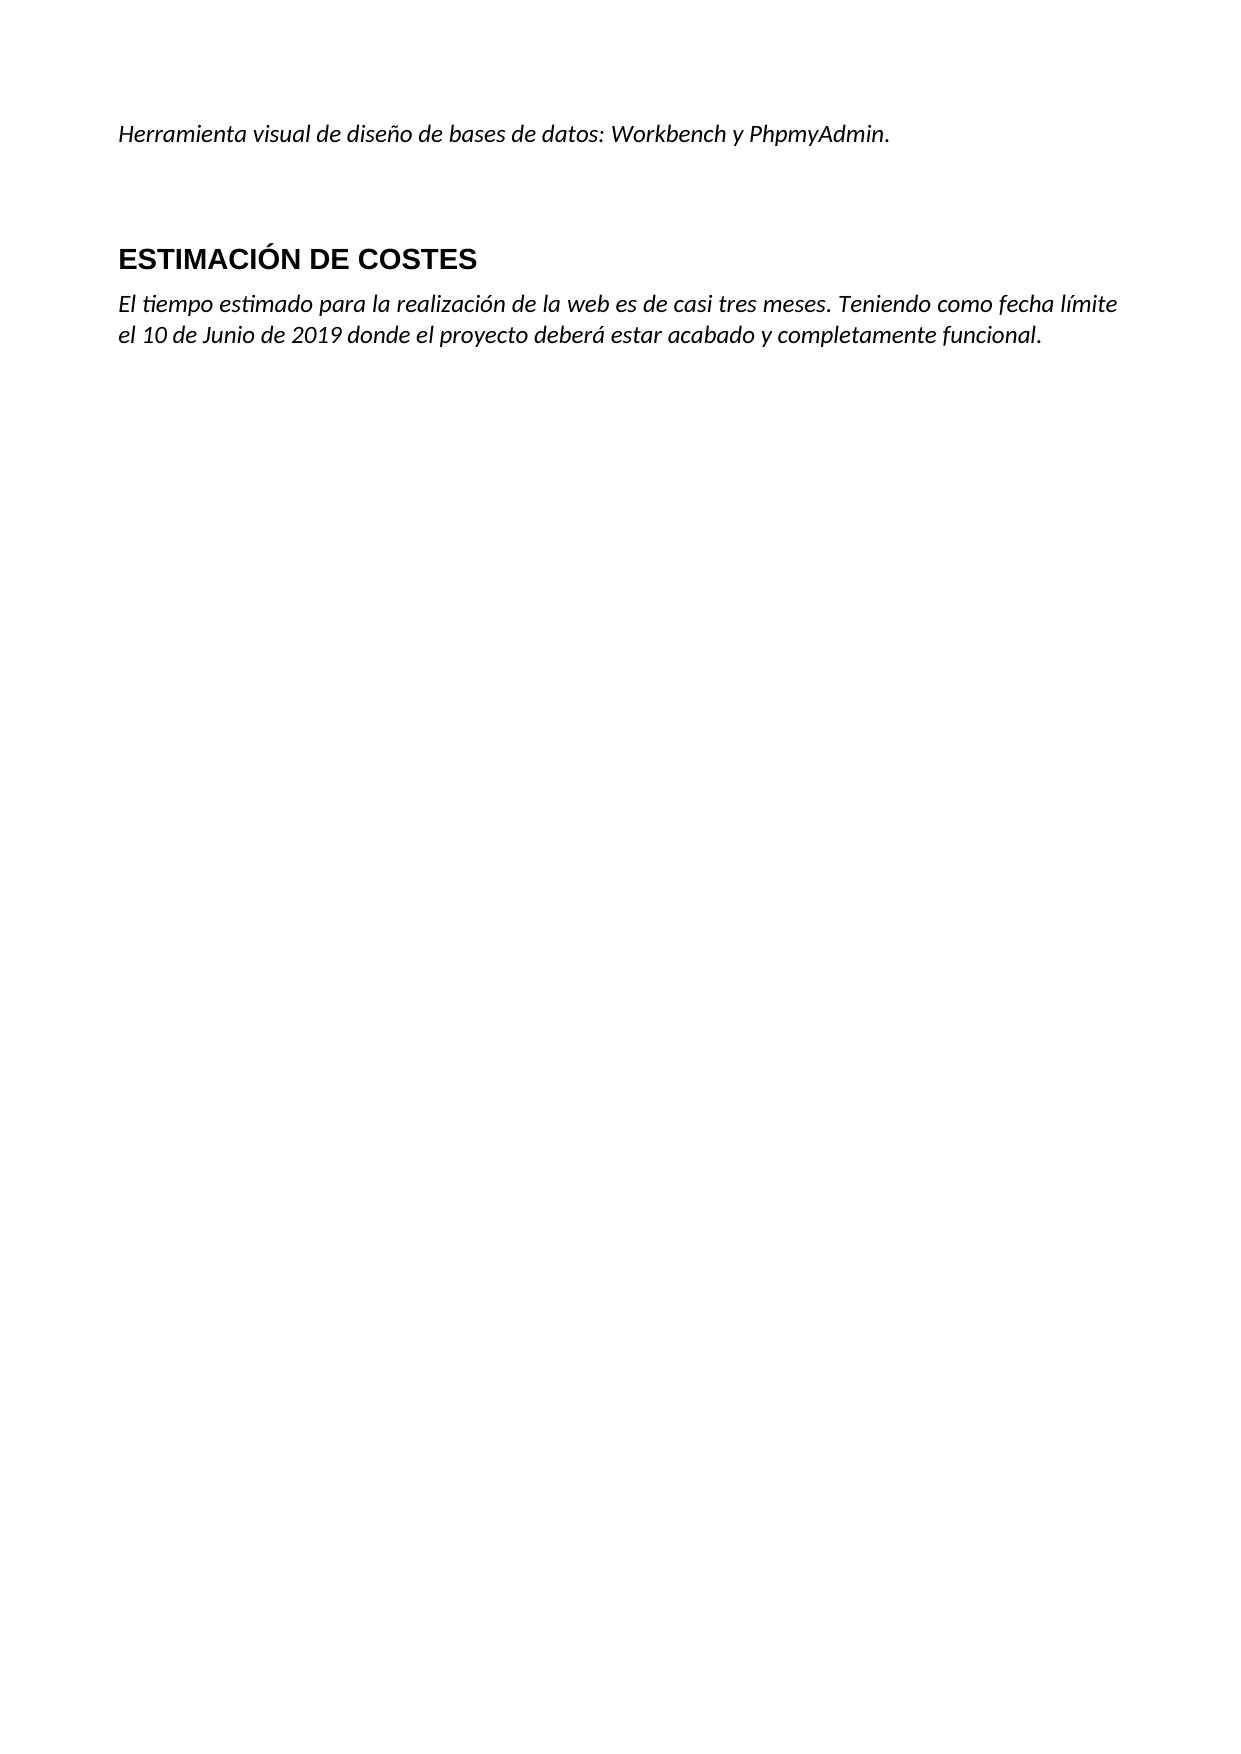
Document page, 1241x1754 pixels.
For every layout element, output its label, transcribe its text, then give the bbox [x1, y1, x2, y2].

text Herramienta visual de diseño de bases de datos: Workbench y PhpmyAdmin. [118, 118, 1122, 149]
text ESTIMACIÓN DE COSTES [118, 242, 1122, 276]
text El tiempo estimado para la realización de la web es de casi tres meses. Teniendo como fecha límite el 10 de Junio de 2019 donde el proyecto deberá estar acabado y completamente funcional. [118, 288, 1122, 349]
